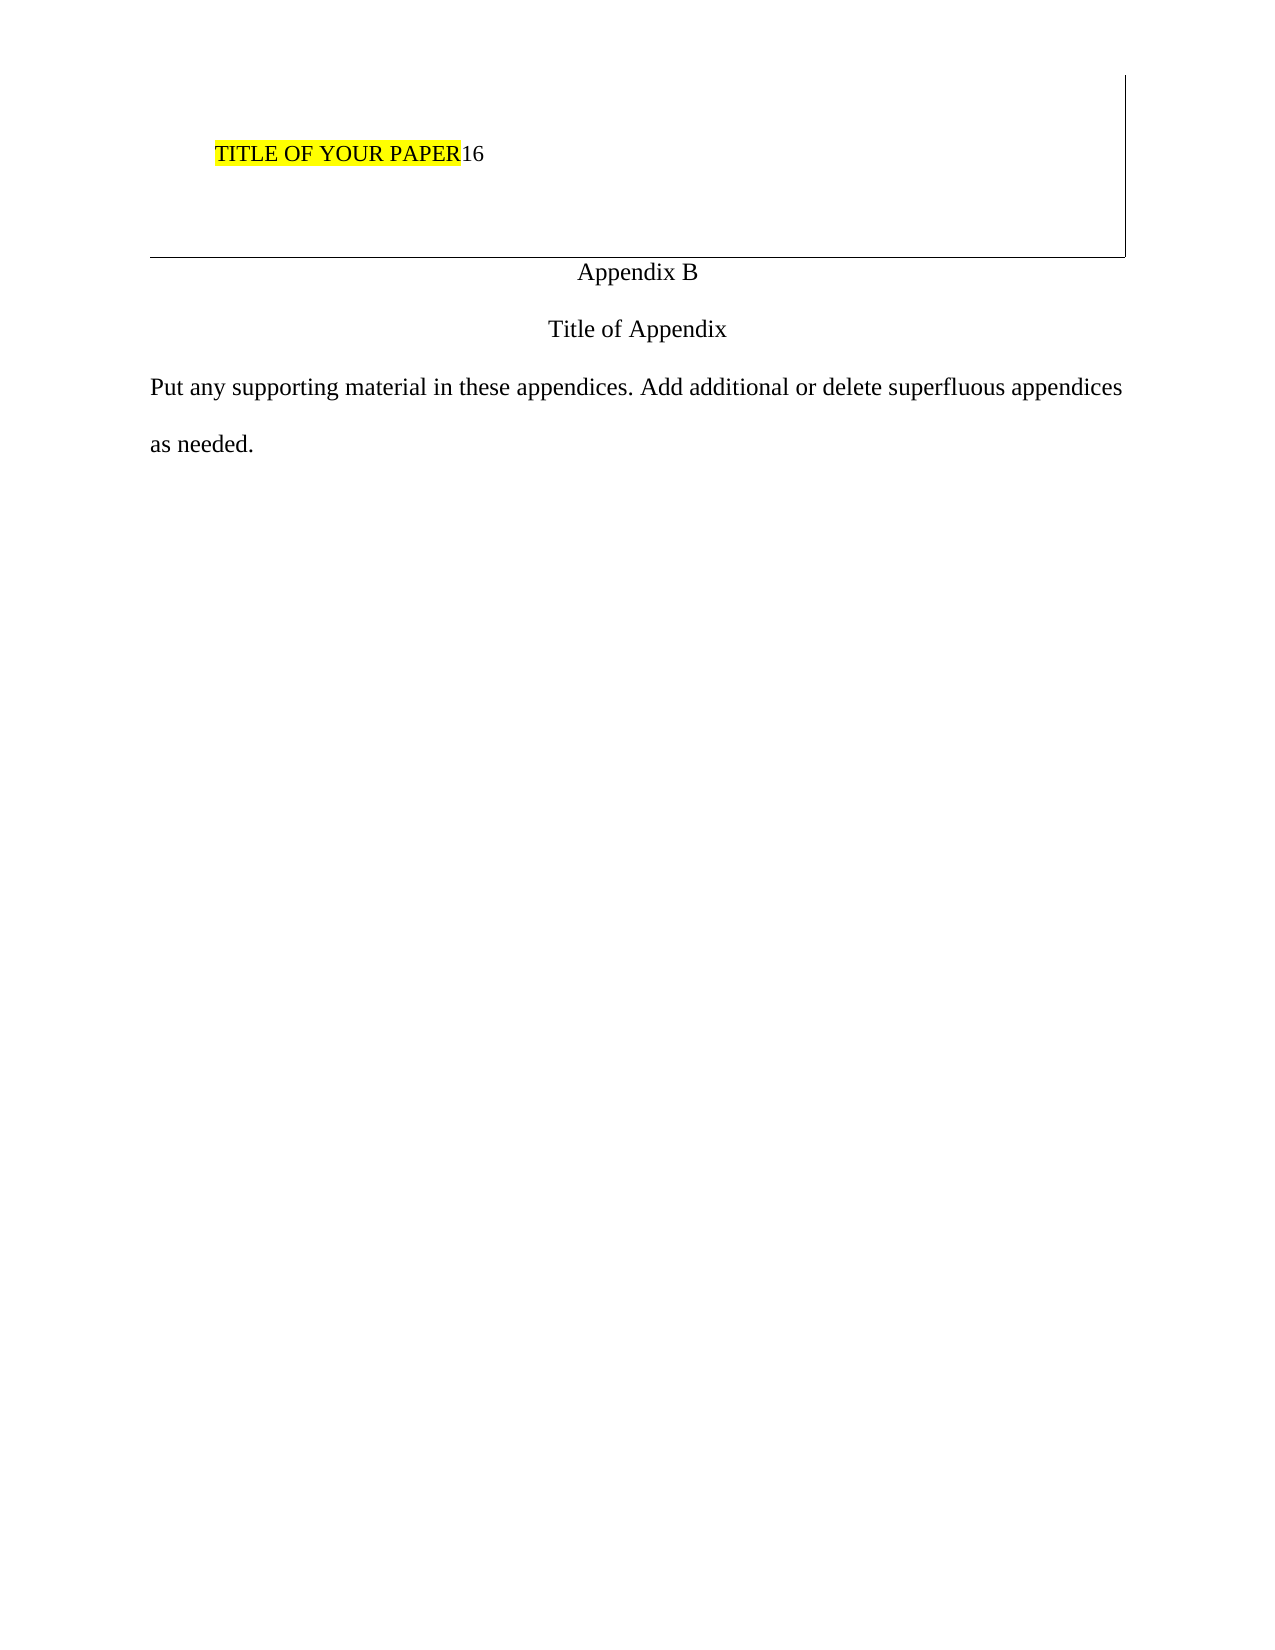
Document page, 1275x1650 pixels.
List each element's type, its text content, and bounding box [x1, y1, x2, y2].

subtitle Title of Appendix [150, 314, 1125, 343]
text Put any supporting material in these appendices. Add additional or delete superfluous appendices as needed. [150, 372, 1125, 458]
subtitle Appendix B [150, 257, 1125, 286]
